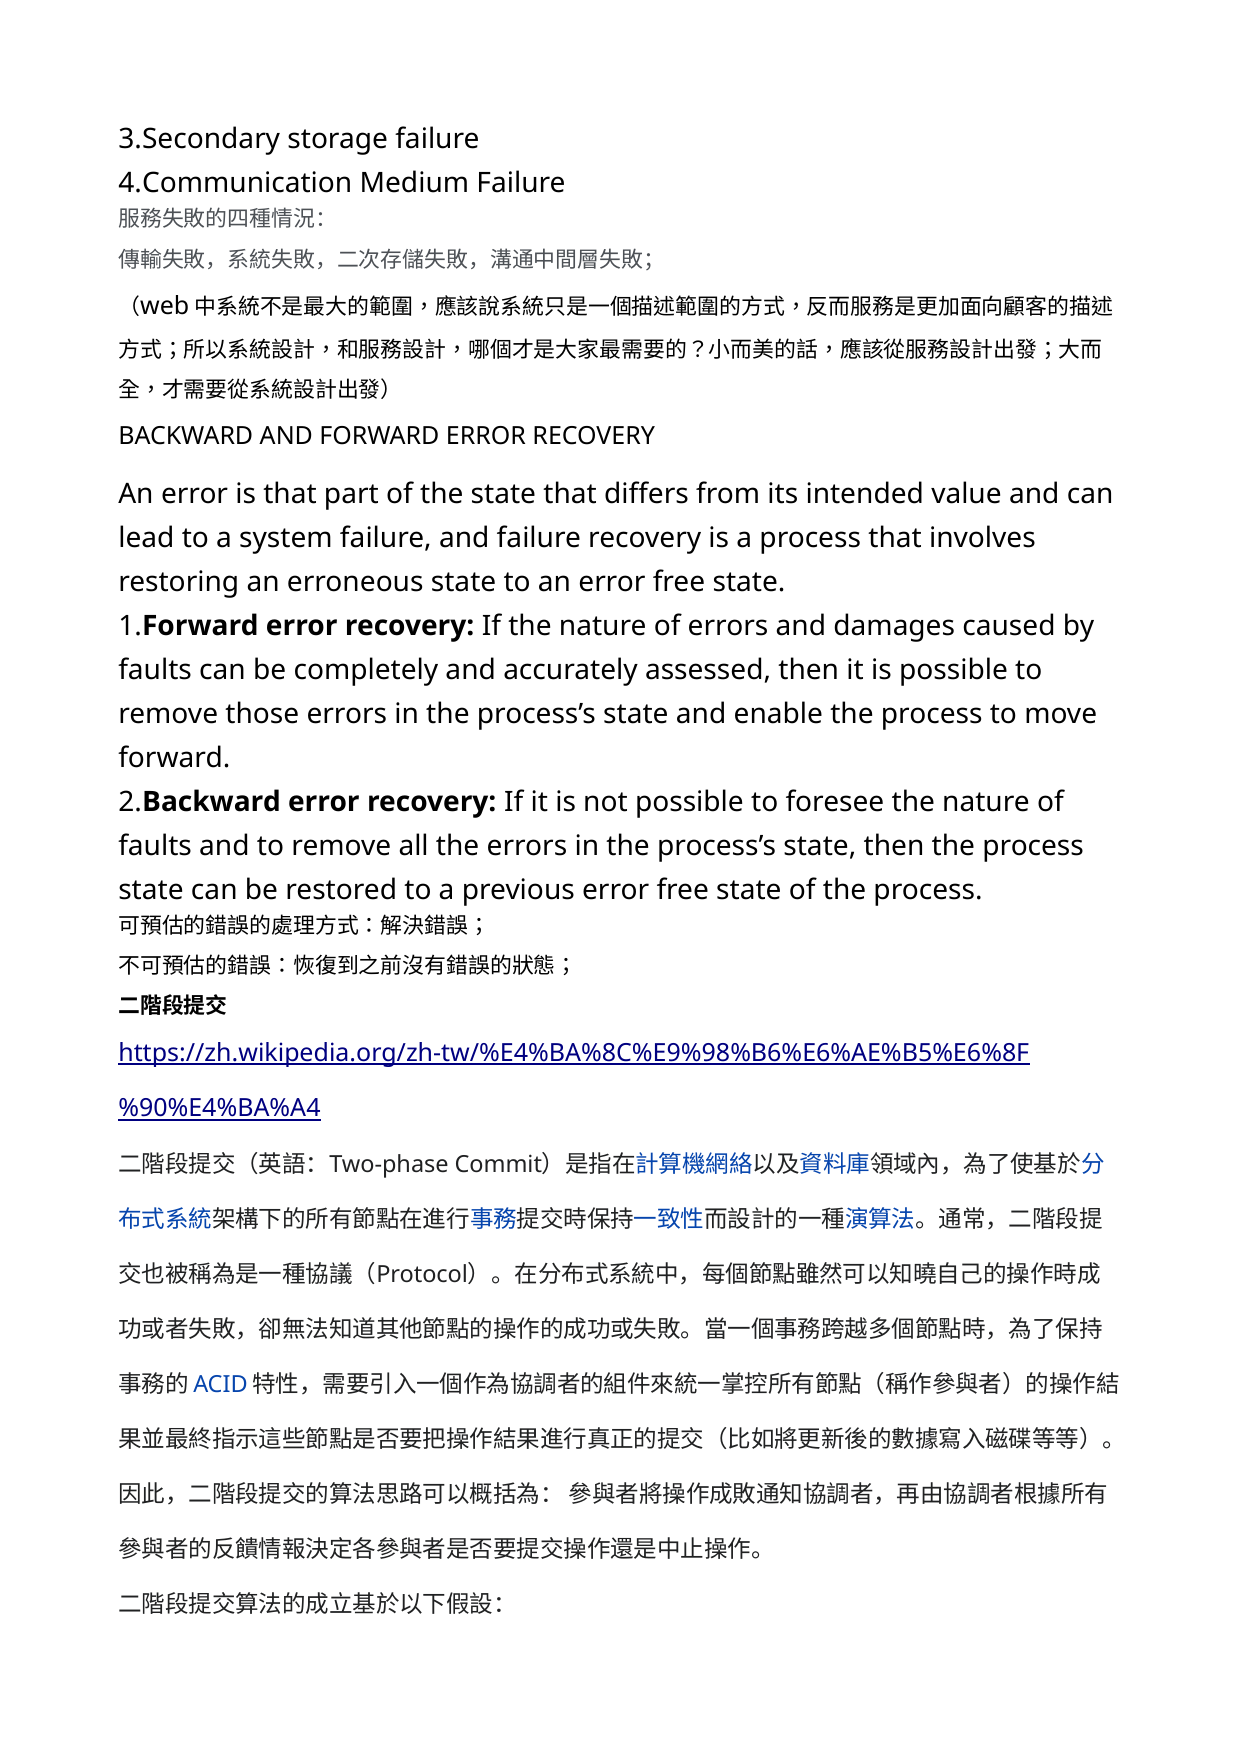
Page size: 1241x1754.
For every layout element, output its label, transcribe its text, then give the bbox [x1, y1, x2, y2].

list Secondary storage failure [118, 118, 1122, 156]
list Forward error recovery: If the nature of errors and damages caused by faults can be completely and accurately assessed, then it is possible to remove those errors in the process’s state and enable the process to move forward. [118, 605, 1122, 776]
subtitle BACKWARD AND FORWARD ERROR RECOVERY [118, 418, 1122, 452]
text 二階段提交算法的成立基於以下假設： [118, 1585, 1122, 1619]
text 服務失敗的四種情況： [118, 206, 1122, 231]
text https://zh.wikipedia.org/zh-tw/%E4%BA%8C%E9%98%B6%E6%AE%B5%E6%8F%90%E4%BA%A4 [118, 1035, 1122, 1124]
text 二階段提交（英語：Two-phase Commit）是指在計算機網絡以及資料庫領域內，為了使基於分布式系統架構下的所有節點在進行事務提交時保持一致性而設計的一種演算法。通常，二階段提交也被稱為是一種協議（Protocol）。在分布式系統中，每個節點雖然可以知曉自己的操作時成功或者失敗，卻無法知道其他節點的操作的成功或失敗。當一個事務跨越多個節點時，為了保持事務的ACID特性，需要引入一個作為協調者的組件來統一掌控所有節點（稱作參與者）的操作結果並最終指示這些節點是否要把操作結果進行真正的提交（比如將更新後的數據寫入磁碟等等）。因此，二階段提交的算法思路可以概括為： 參與者將操作成敗通知協調者，再由協調者根據所有參與者的反饋情報決定各參與者是否要提交操作還是中止操作。 [118, 1145, 1122, 1564]
subtitle 二階段提交 [118, 994, 1122, 1019]
text 不可預估的錯誤：恢復到之前沒有錯誤的狀態； [118, 954, 1122, 979]
list Communication Medium Failure [118, 162, 1122, 201]
text 可預估的錯誤的處理方式：解決錯誤； [118, 914, 1122, 939]
list Backward error recovery: If it is not possible to foresee the nature of faults and to remove all the errors in the process’s state, then the process state can be restored to a previous error free state of the process. [118, 782, 1122, 908]
text （web中系統不是最大的範圍，應該說系統只是一個描述範圍的方式，反而服務是更加面向顧客的描述方式；所以系統設計，和服務設計，哪個才是大家最需要的？小而美的話，應該從服務設計出發；大而全，才需要從系統設計出發） [118, 288, 1122, 403]
text An error is that part of the state that differs from its intended value and can lead to a system failure, and failure recovery is a process that involves restoring an erroneous state to an error free state. [118, 473, 1122, 599]
text 傳輸失敗，系統失敗，二次存儲失敗，溝通中間層失敗； [118, 247, 1122, 272]
